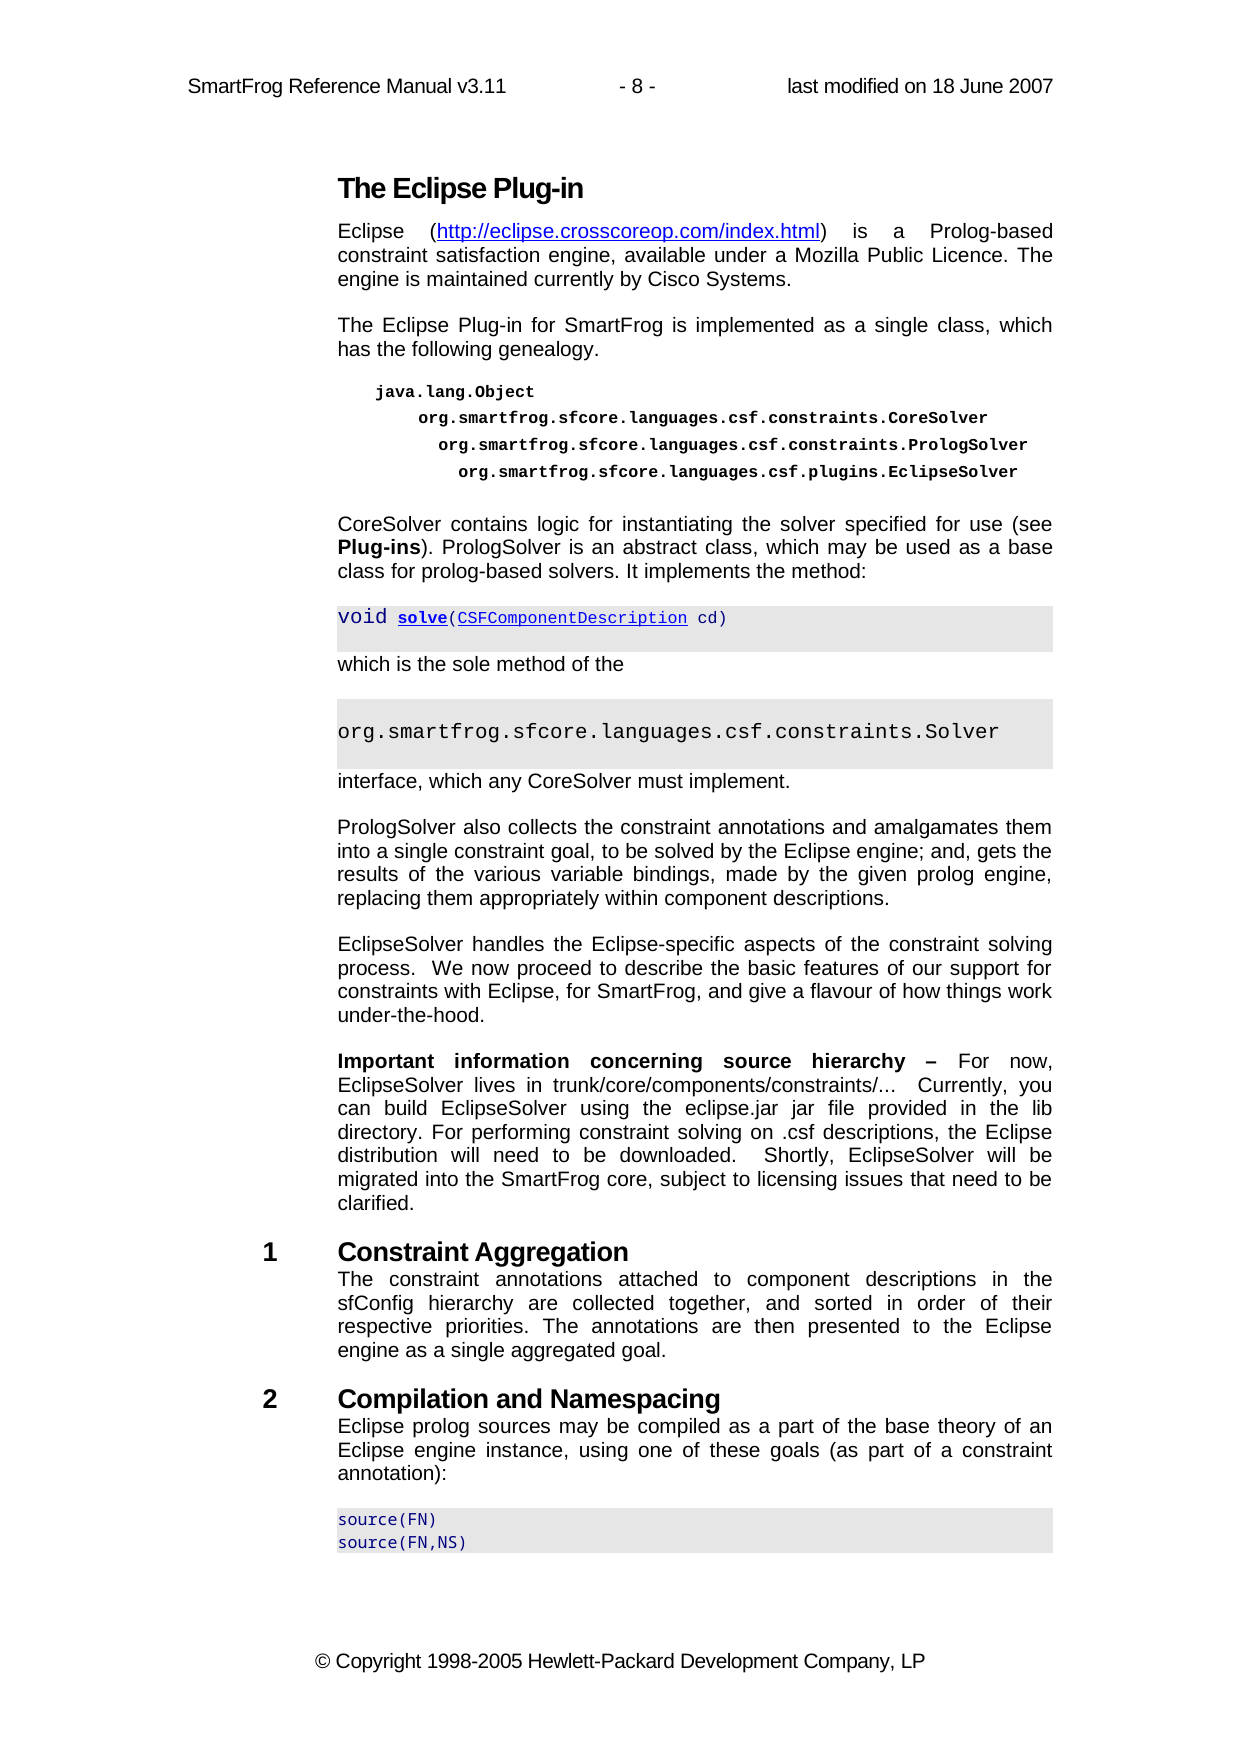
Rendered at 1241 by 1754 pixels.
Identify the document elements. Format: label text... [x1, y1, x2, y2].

text interface, which any CoreSolver must implement. [337, 769, 1053, 793]
text PrologSolver also collects the constraint annotations and amalgamates them into a single constraint goal, to be solved by the Eclipse engine; and, gets the results of the various variable bindings, made by the given prolog engine, replacing them appropriately within component descriptions. [337, 816, 1053, 910]
text The constraint annotations attached to component descriptions in the sfConfig hierarchy are collected together, and sorted in order of their respective priorities. The annotations are then presented to the Eclipse engine as a single aggregated goal. [337, 1267, 1053, 1362]
text Important information concerning source hierarchy – For now, EclipseSolver lives in trunk/core/components/constraints/... Currently, you can build EclipseSolver using the eclipse.jar jar file provided in the lib directory. For performing constraint solving on .csf descriptions, the Eclipse distribution will need to be downloaded. Shortly, EclipseSolver will be migrated into the SmartFrog core, subject to licensing issues that need to be clarified. [337, 1050, 1053, 1214]
text org.smartfrog.sfcore.languages.csf.constraints.Solver [337, 721, 1053, 745]
text The Eclipse Plug-in for SmartFrog is implemented as a single class, which has the following genealogy. [337, 313, 1053, 361]
text Eclipse prolog sources may be compiled as a part of the base theory of an Eclipse engine instance, using one of these goals (as part of a constraint annotation): [337, 1414, 1053, 1485]
text void solve(CSFComponentDescription cd) [337, 606, 1053, 630]
text CoreSolver contains logic for instantiating the solver specified for use (see Plug-ins). PrologSolver is an abstract class, which may be used as a base class for prolog-based solvers. It implements the method: [337, 512, 1053, 583]
text which is the sole method of the [337, 652, 1053, 676]
text source(FN,NS) [337, 1531, 1053, 1553]
subtitle The Eclipse Plug-in [262, 172, 1053, 205]
text java.lang.Object [300, 383, 1053, 402]
text source(FN) [337, 1508, 1053, 1531]
text EclipseSolver handles the Eclipse-specific aspects of the constraint solving process. We now proceed to describe the basic features of our support for constraints with Eclipse, for SmartFrog, and give a flavour of how things work under-the-hood. [337, 933, 1053, 1027]
subtitle Constraint Aggregation [262, 1237, 1053, 1267]
text org.smartfrog.sfcore.languages.csf.constraints.PrologSolver org.smartfrog.sfcore.languages.csf.plugins.EclipseSolver [300, 429, 1053, 483]
subtitle Compilation and Namespacing [262, 1384, 1053, 1414]
text Eclipse (http://eclipse.crosscoreop.com/index.html) is a Prolog-based constraint satisfaction engine, available under a Mozilla Public Licence. The engine is maintained currently by Cisco Systems. [337, 220, 1053, 291]
text org.smartfrog.sfcore.languages.csf.constraints.CoreSolver [300, 402, 1053, 429]
